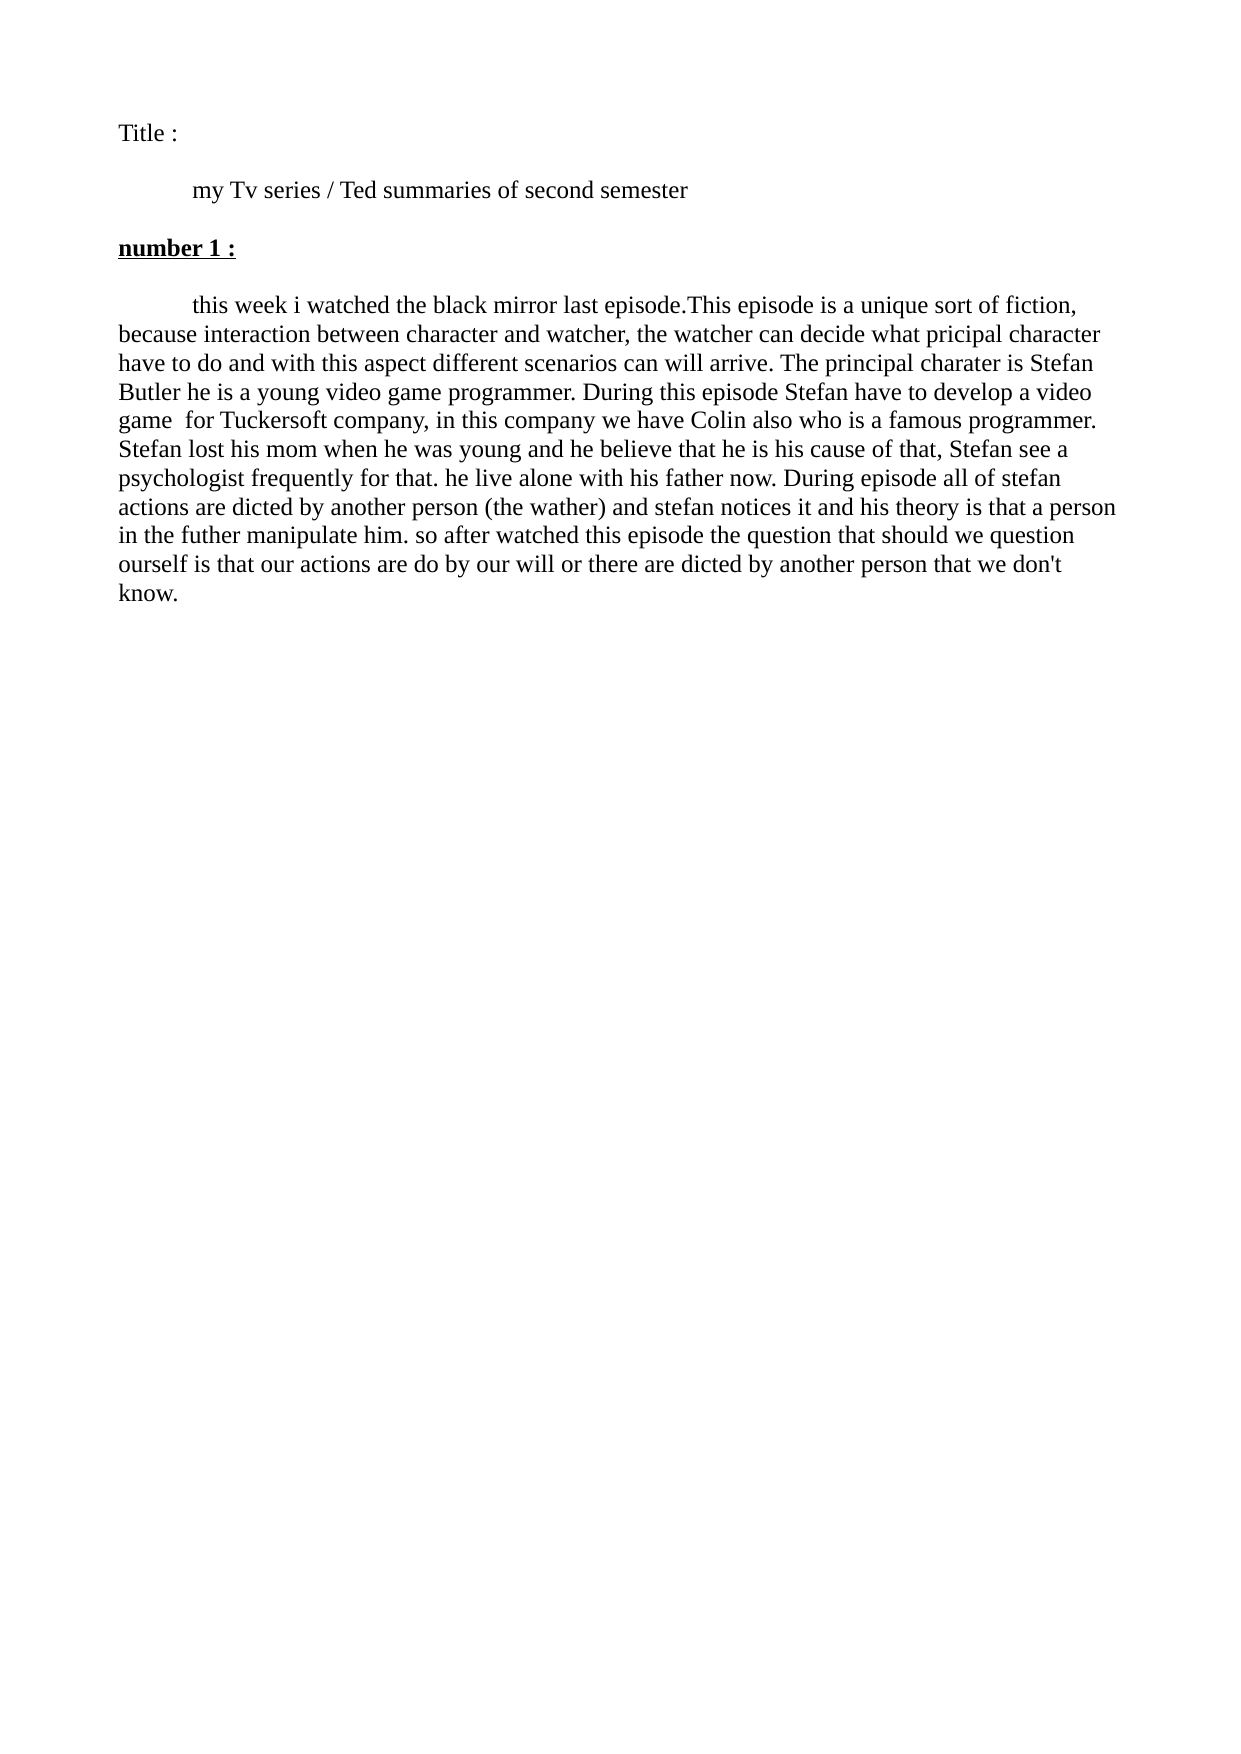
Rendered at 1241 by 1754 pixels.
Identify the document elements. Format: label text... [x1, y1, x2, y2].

text my Tv series / Ted summaries of second semester [118, 176, 1122, 204]
text Title : [118, 118, 1122, 147]
text this week i watched the black mirror last episode.This episode is a unique sort of fiction, because interaction between character and watcher, the watcher can decide what pricipal character have to do and with this aspect different scenarios can will arrive. The principal charater is Stefan Butler he is a young video game programmer. During this episode Stefan have to develop a video game for Tuckersoft company, in this company we have Colin also who is a famous programmer. Stefan lost his mom when he was young and he believe that he is his cause of that, Stefan see a psychologist frequently for that. he live alone with his father now. During episode all of stefan actions are dicted by another person (the wather) and stefan notices it and his theory is that a person in the futher manipulate him. so after watched this episode the question that should we question ourself is that our actions are do by our will or there are dicted by another person that we don't know. [118, 291, 1122, 607]
text number 1 : [118, 233, 1122, 262]
